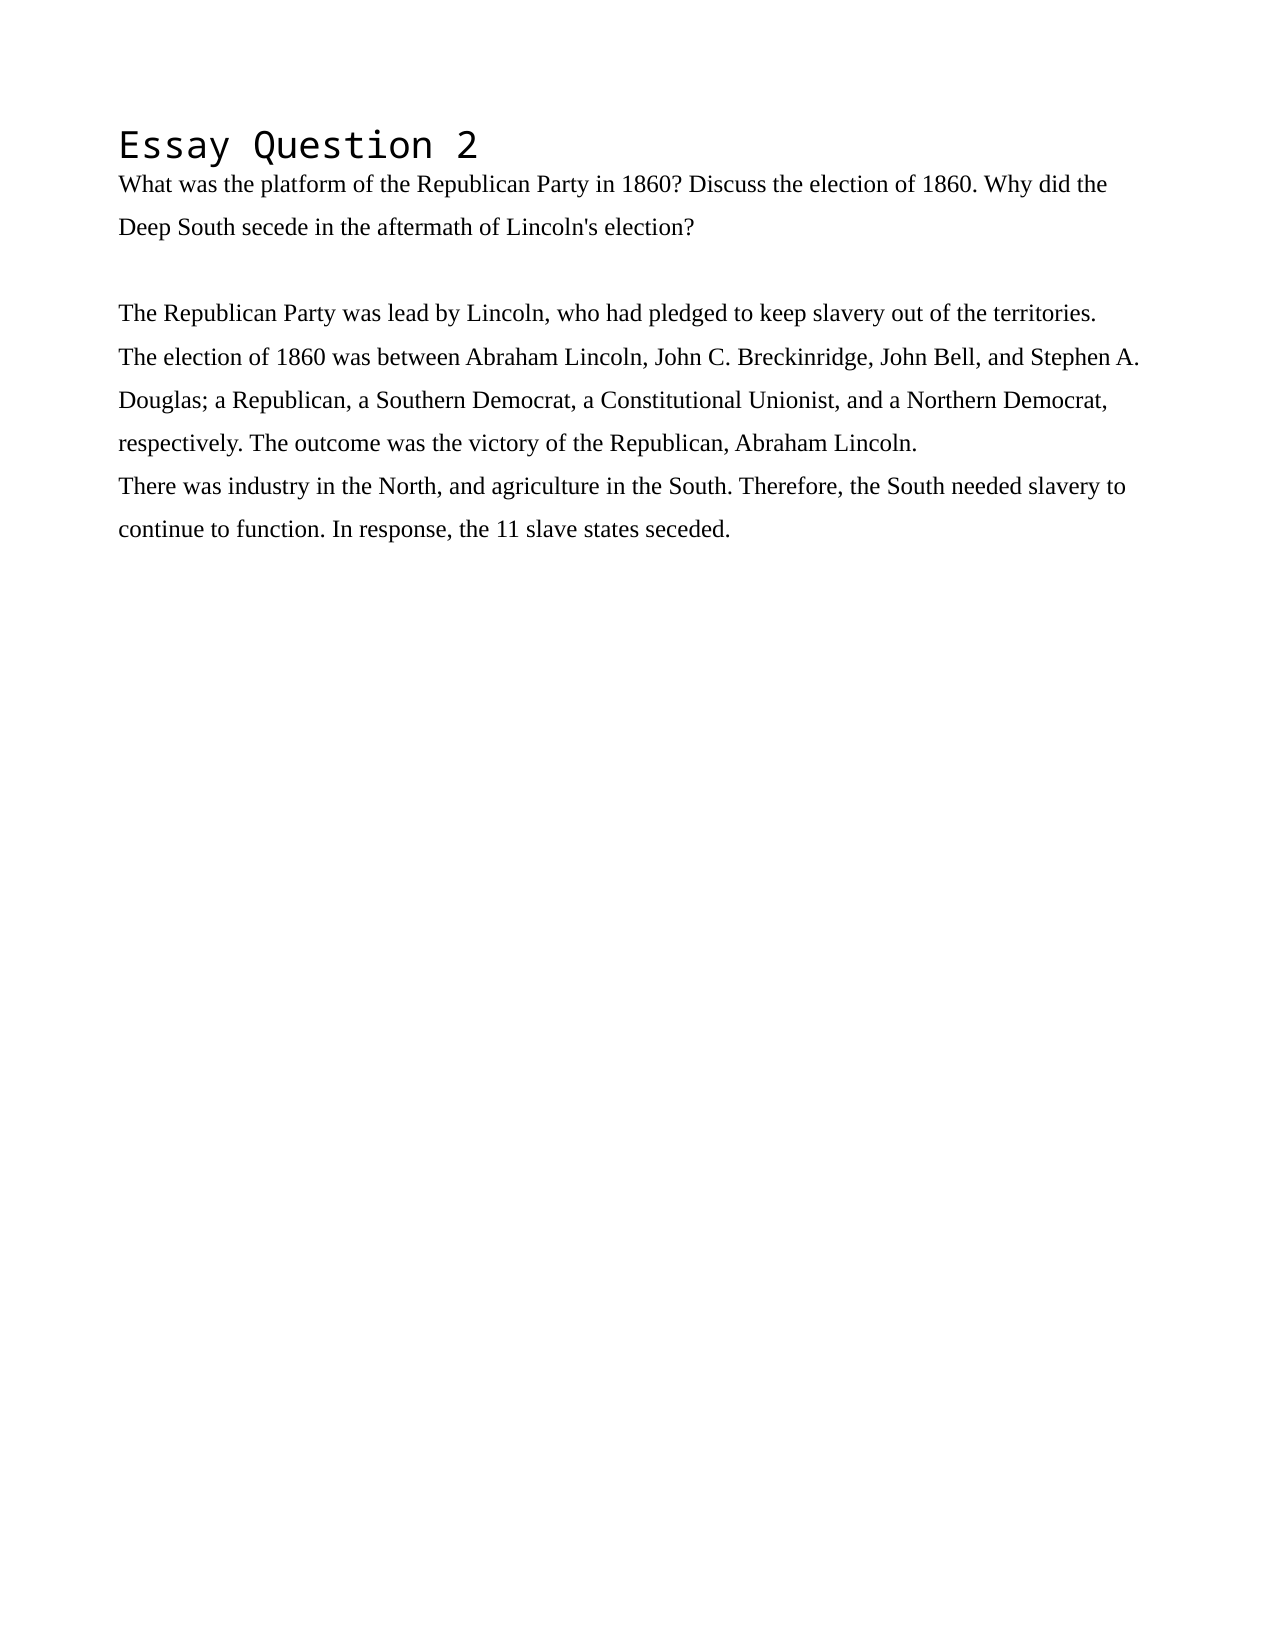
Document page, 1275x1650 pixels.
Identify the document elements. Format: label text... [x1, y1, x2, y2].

text The election of 1860 was between Abraham Lincoln, John C. Breckinridge, John Bell, and Stephen A. Douglas; a Republican, a Southern Democrat, a Constitutional Unionist, and a Northern Democrat, respectively. The outcome was the victory of the Republican, Abraham Lincoln. [118, 342, 1157, 457]
list What was the platform of the Republican Party in 1860? Discuss the election of 1860. Why did the Deep South secede in the aftermath of Lincoln's election? [118, 169, 1157, 241]
text The Republican Party was lead by Lincoln, who had pledged to keep slavery out of the territories. [118, 298, 1157, 327]
text There was industry in the North, and agriculture in the South. Therefore, the South needed slavery to continue to function. In response, the 11 slave states seceded. [118, 471, 1157, 543]
